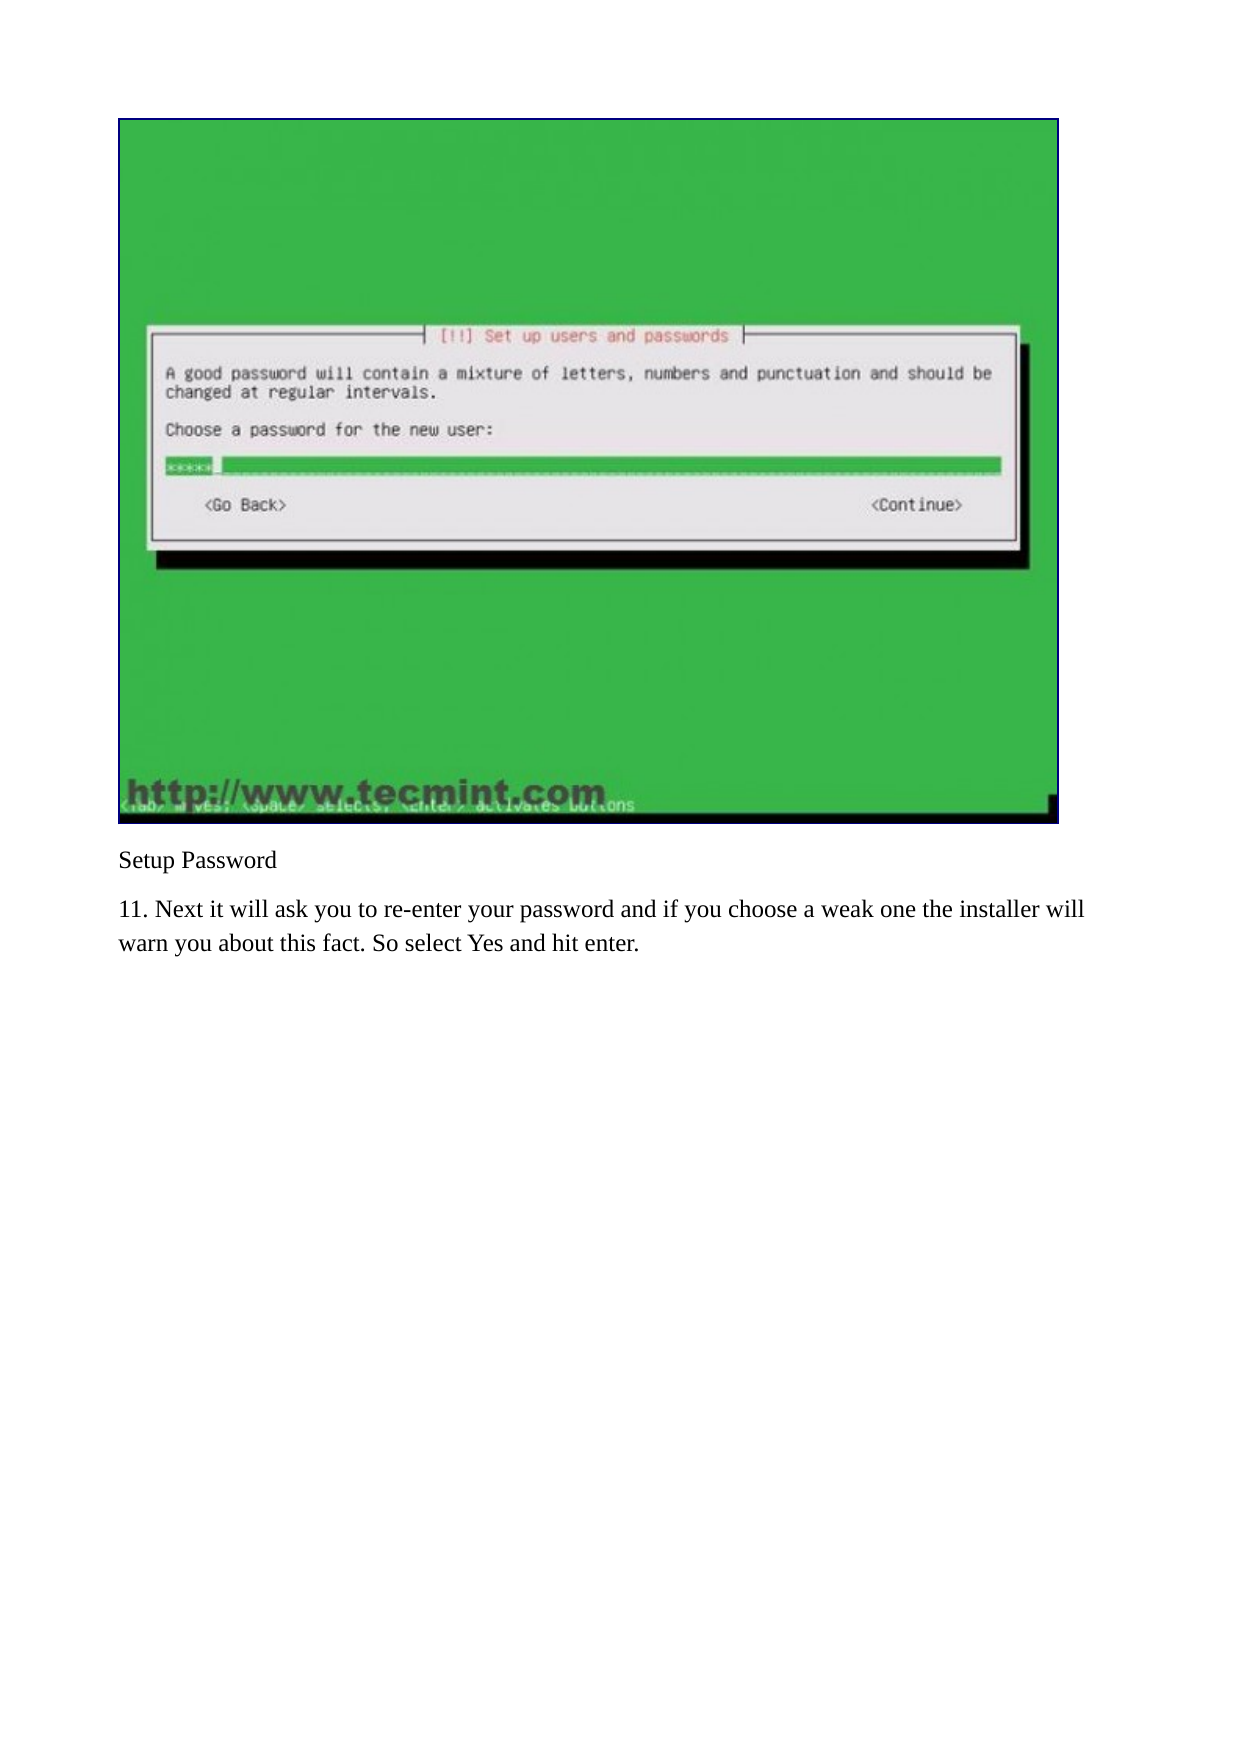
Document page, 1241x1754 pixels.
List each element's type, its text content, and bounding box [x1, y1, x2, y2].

picture [120, 120, 1057, 823]
text 11. Next it will ask you to re-enter your password and if you choose a weak one the installer will warn you about this fact. So select Yes and hit enter. [118, 894, 1122, 957]
text Setup Password [118, 845, 1122, 873]
